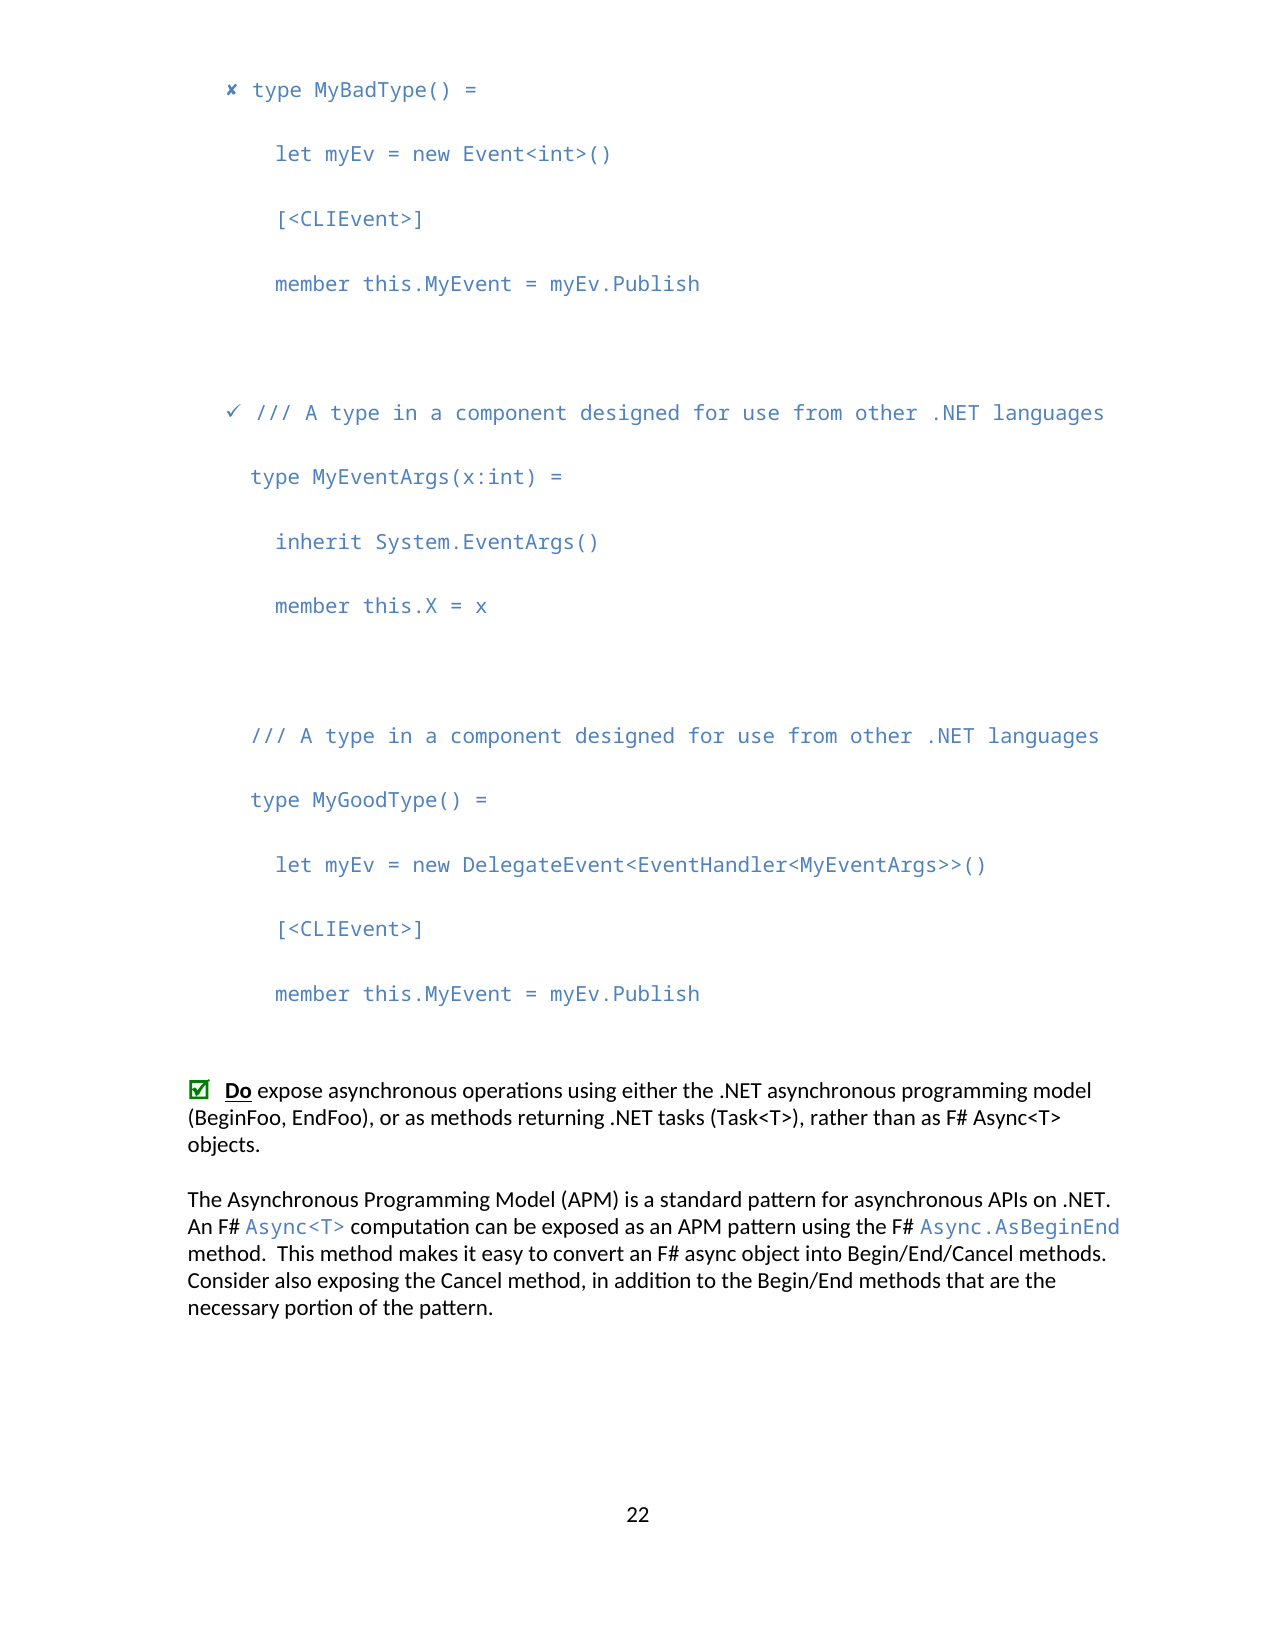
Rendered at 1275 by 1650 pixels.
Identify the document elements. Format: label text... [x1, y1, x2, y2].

text member this.MyEvent = myEv.Publish [225, 269, 1125, 297]
text [<CLIEvent>] [225, 914, 1125, 943]
text member this.X = x [225, 592, 1125, 620]
text let myEv = new Event<int>() [225, 139, 1125, 168]
list Do expose asynchronous operations using either the .NET asynchronous programming model (BeginFoo, EndFoo), or as methods returning .NET tasks (Task<T>), rather than as F# Async<T> objects. The Asynchronous Programming Model (APM) is a standard pattern for asynchronous APIs on .NET. An F# Async<T> computation can be exposed as an APM pattern using the F# Async.AsBeginEnd method. This method makes it easy to convert an F# async object into Begin/End/Cancel methods. Consider also exposing the Cancel method, in addition to the Begin/End methods that are the necessary portion of the pattern. [187, 1077, 1125, 1321]
text [<CLIEvent>] [225, 204, 1125, 233]
text inherit System.EventArgs() [225, 527, 1125, 556]
text  /// A type in a component designed for use from other .NET languages [225, 398, 1125, 426]
text member this.MyEvent = myEv.Publish [225, 979, 1125, 1008]
text /// A type in a component designed for use from other .NET languages [225, 721, 1125, 749]
text type MyEventArgs(x:int) = [225, 462, 1125, 491]
text  type MyBadType() = [225, 75, 1125, 103]
text let myEv = new DelegateEvent<EventHandler<MyEventArgs>>() [225, 850, 1125, 878]
text type MyGoodType() = [225, 785, 1125, 814]
